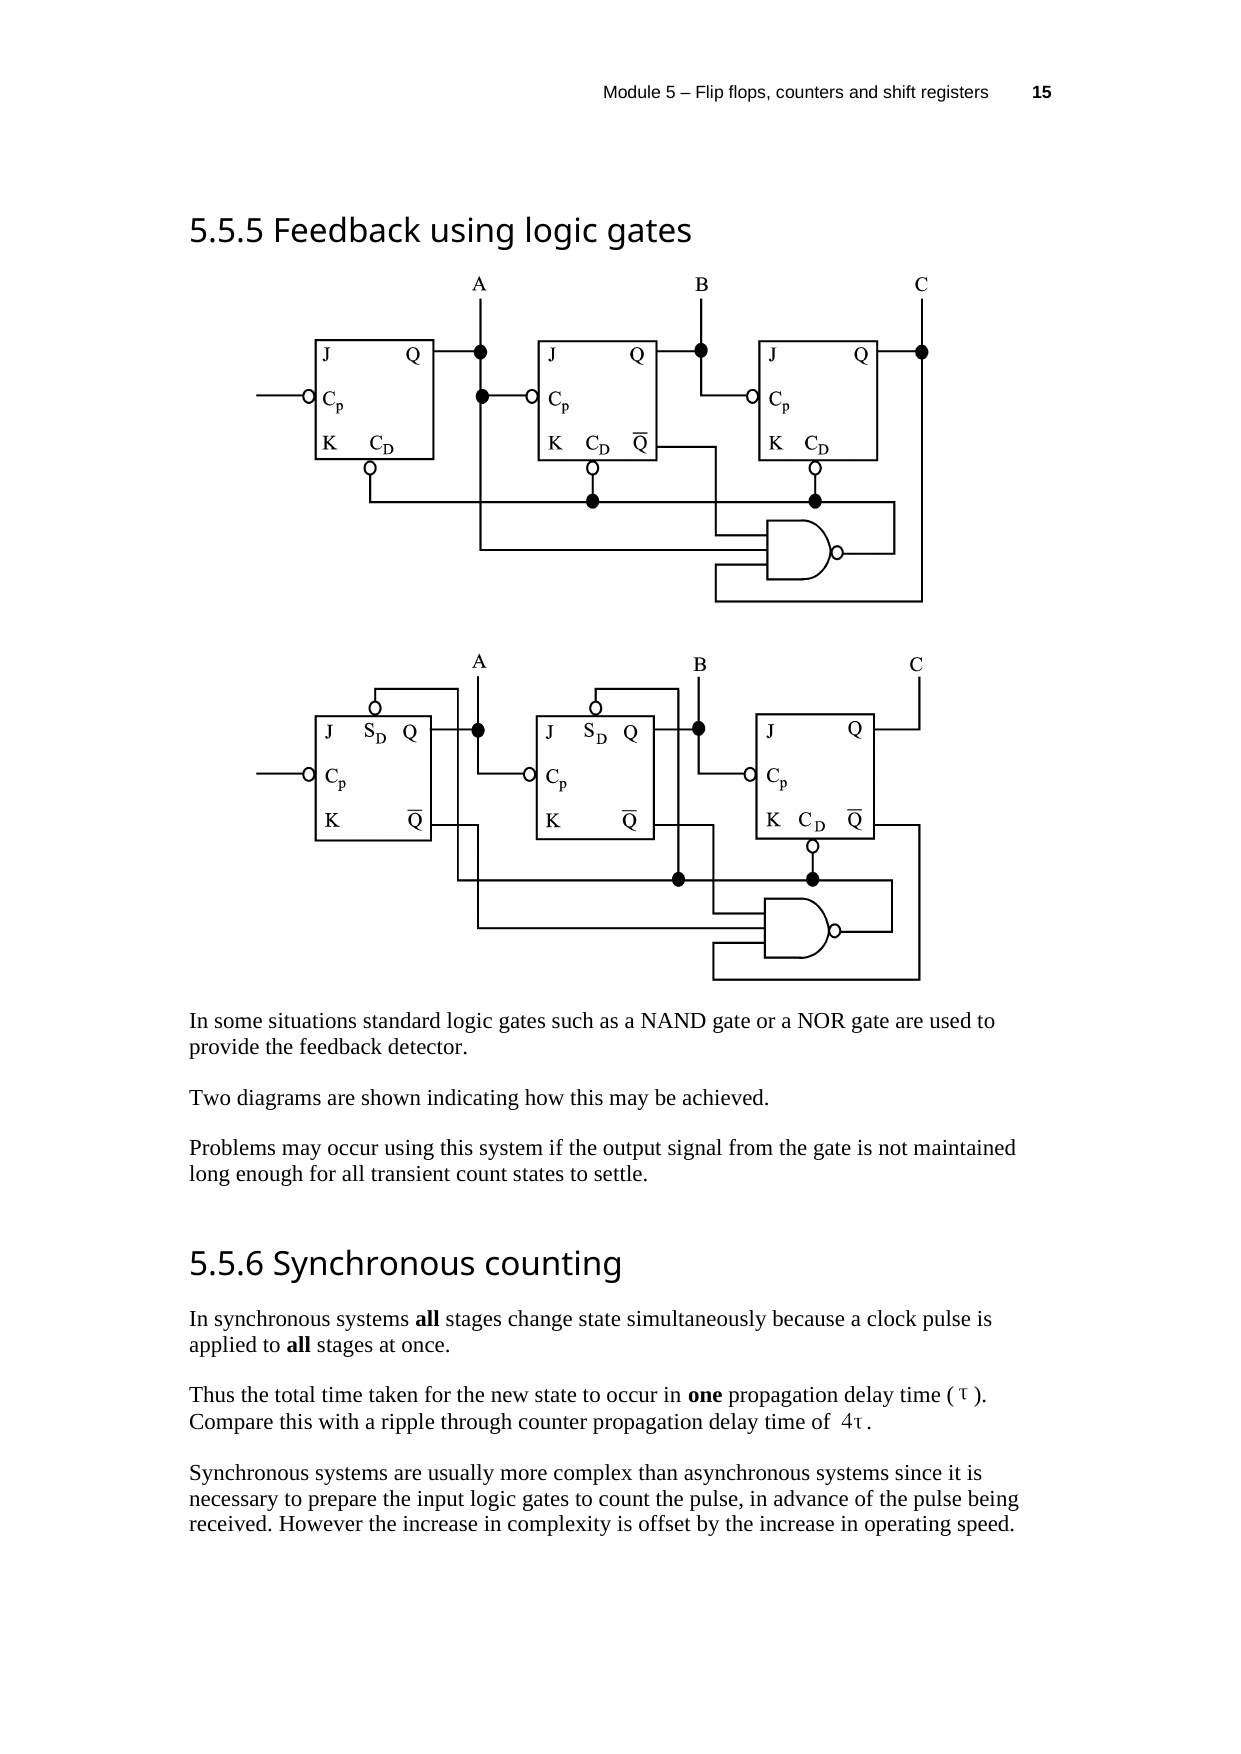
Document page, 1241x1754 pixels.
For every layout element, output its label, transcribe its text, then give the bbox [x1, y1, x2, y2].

text Thus the total time taken for the new state to occur in one propagation delay time (). Compare this with a ripple through counter propagation delay time of . [189, 1382, 1051, 1435]
subtitle Feedback using logic gates [189, 207, 1051, 252]
subtitle Synchronous counting [189, 1240, 1051, 1285]
text In synchronous systems all stages change state simultaneously because a clock pulse is applied to all stages at once. [189, 1306, 1051, 1357]
text Problems may occur using this system if the output signal from the gate is not maintained long enough for all transient count states to settle. [189, 1135, 1051, 1186]
text Synchronous systems are usually more complex than asynchronous systems since it is necessary to prepare the input logic gates to count the pulse, in advance of the pulse being received. However the increase in complexity is offset by the increase in operating speed. [189, 1460, 1051, 1536]
picture [224, 272, 989, 984]
text In some situations standard logic gates such as a NAND gate or a NOR gate are used to provide the feedback detector. [189, 1008, 1051, 1059]
text Two diagrams are shown indicating how this may be achieved. [189, 1084, 1051, 1110]
